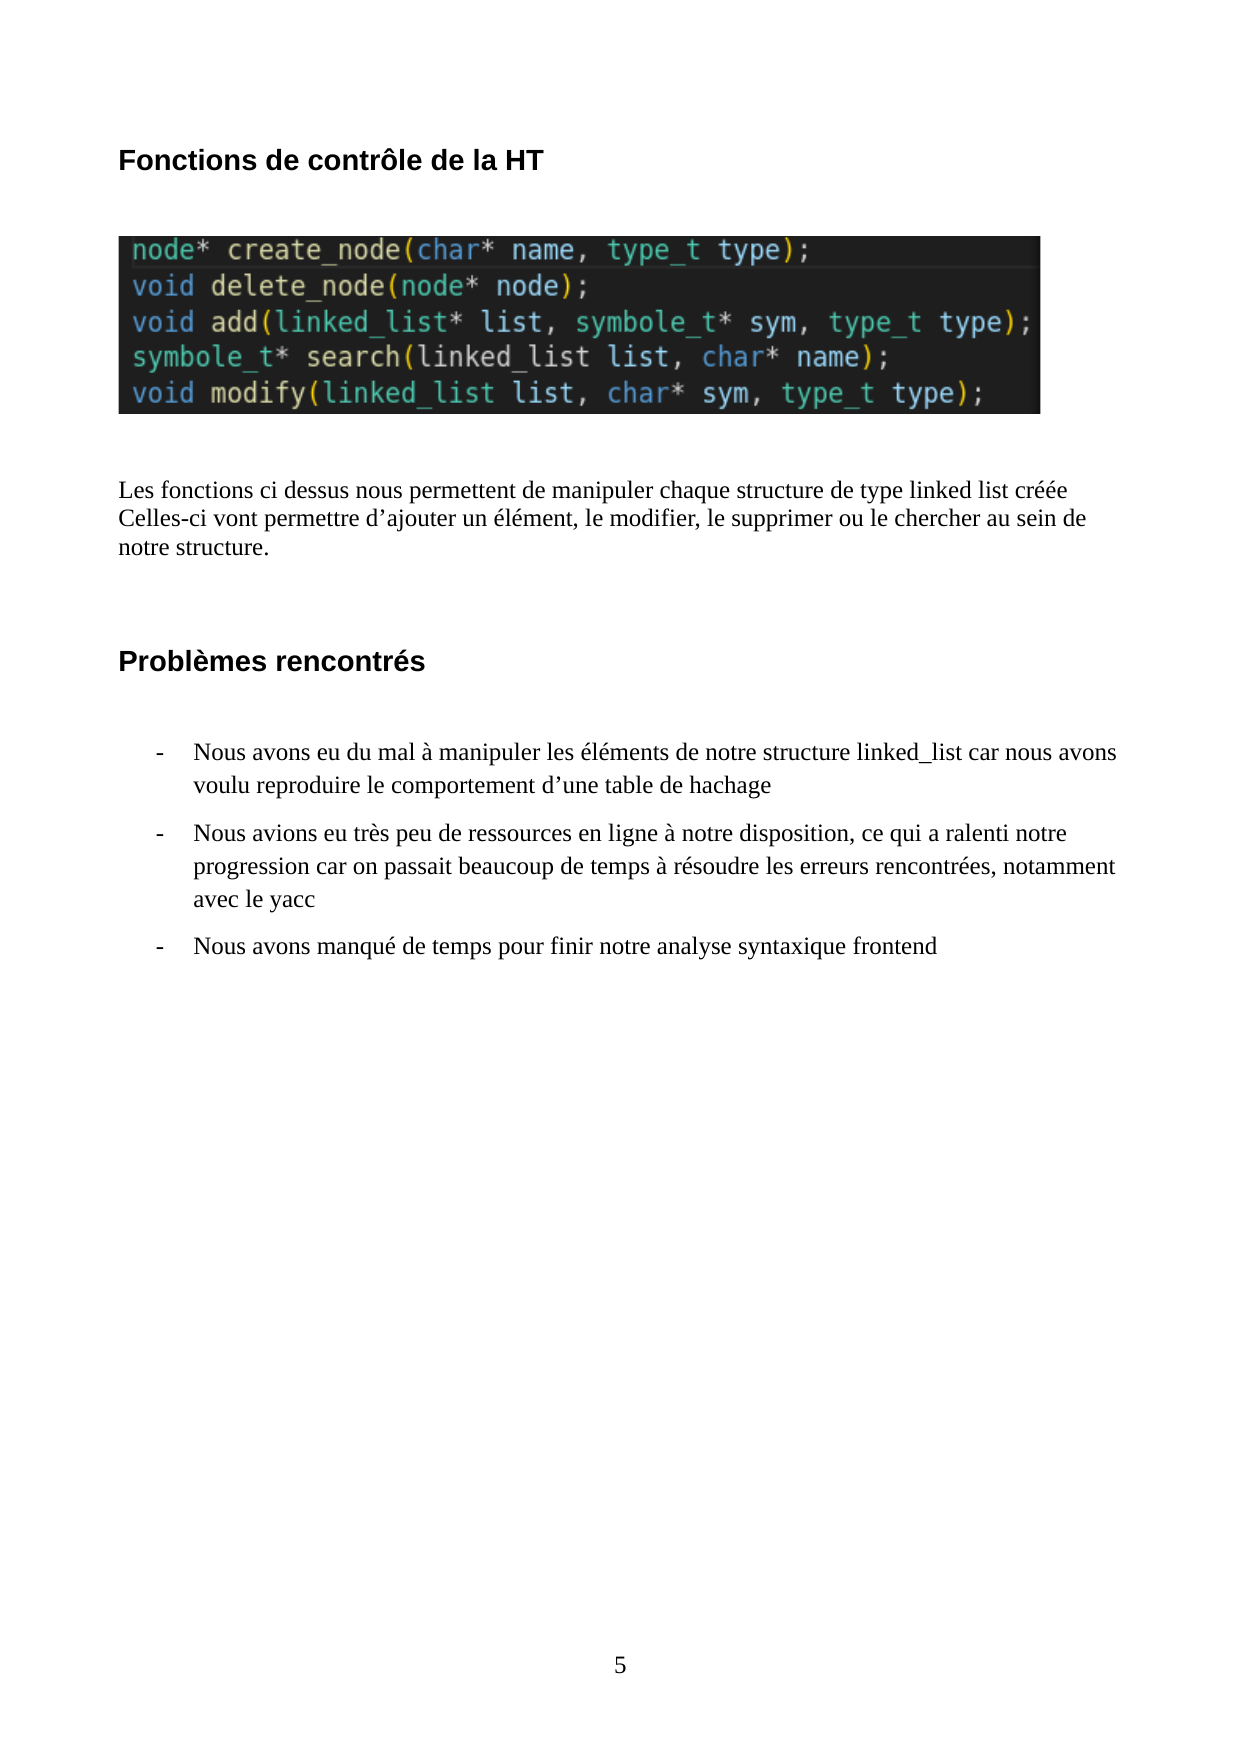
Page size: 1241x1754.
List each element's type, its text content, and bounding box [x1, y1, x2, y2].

text Celles-ci vont permettre d’ajouter un élément, le modifier, le supprimer ou le chercher au sein de notre structure. [118, 503, 1122, 561]
list Nous avons eu du mal à manipuler les éléments de notre structure linked_list car nous avons voulu reproduire le comportement d’une table de hachage [156, 737, 1122, 799]
list Nous avons manqué de temps pour finir notre analyse syntaxique frontend [156, 931, 1122, 960]
subtitle Fonctions de contrôle de la HT [118, 143, 1122, 177]
picture [118, 236, 1041, 414]
list Nous avions eu très peu de ressources en ligne à notre disposition, ce qui a ralenti notre progression car on passait beaucoup de temps à résoudre les erreurs rencontrées, notamment avec le yacc [156, 818, 1122, 913]
subtitle Problèmes rencontrés [118, 643, 1122, 677]
text Les fonctions ci dessus nous permettent de manipuler chaque structure de type linked list créée [118, 475, 1122, 503]
